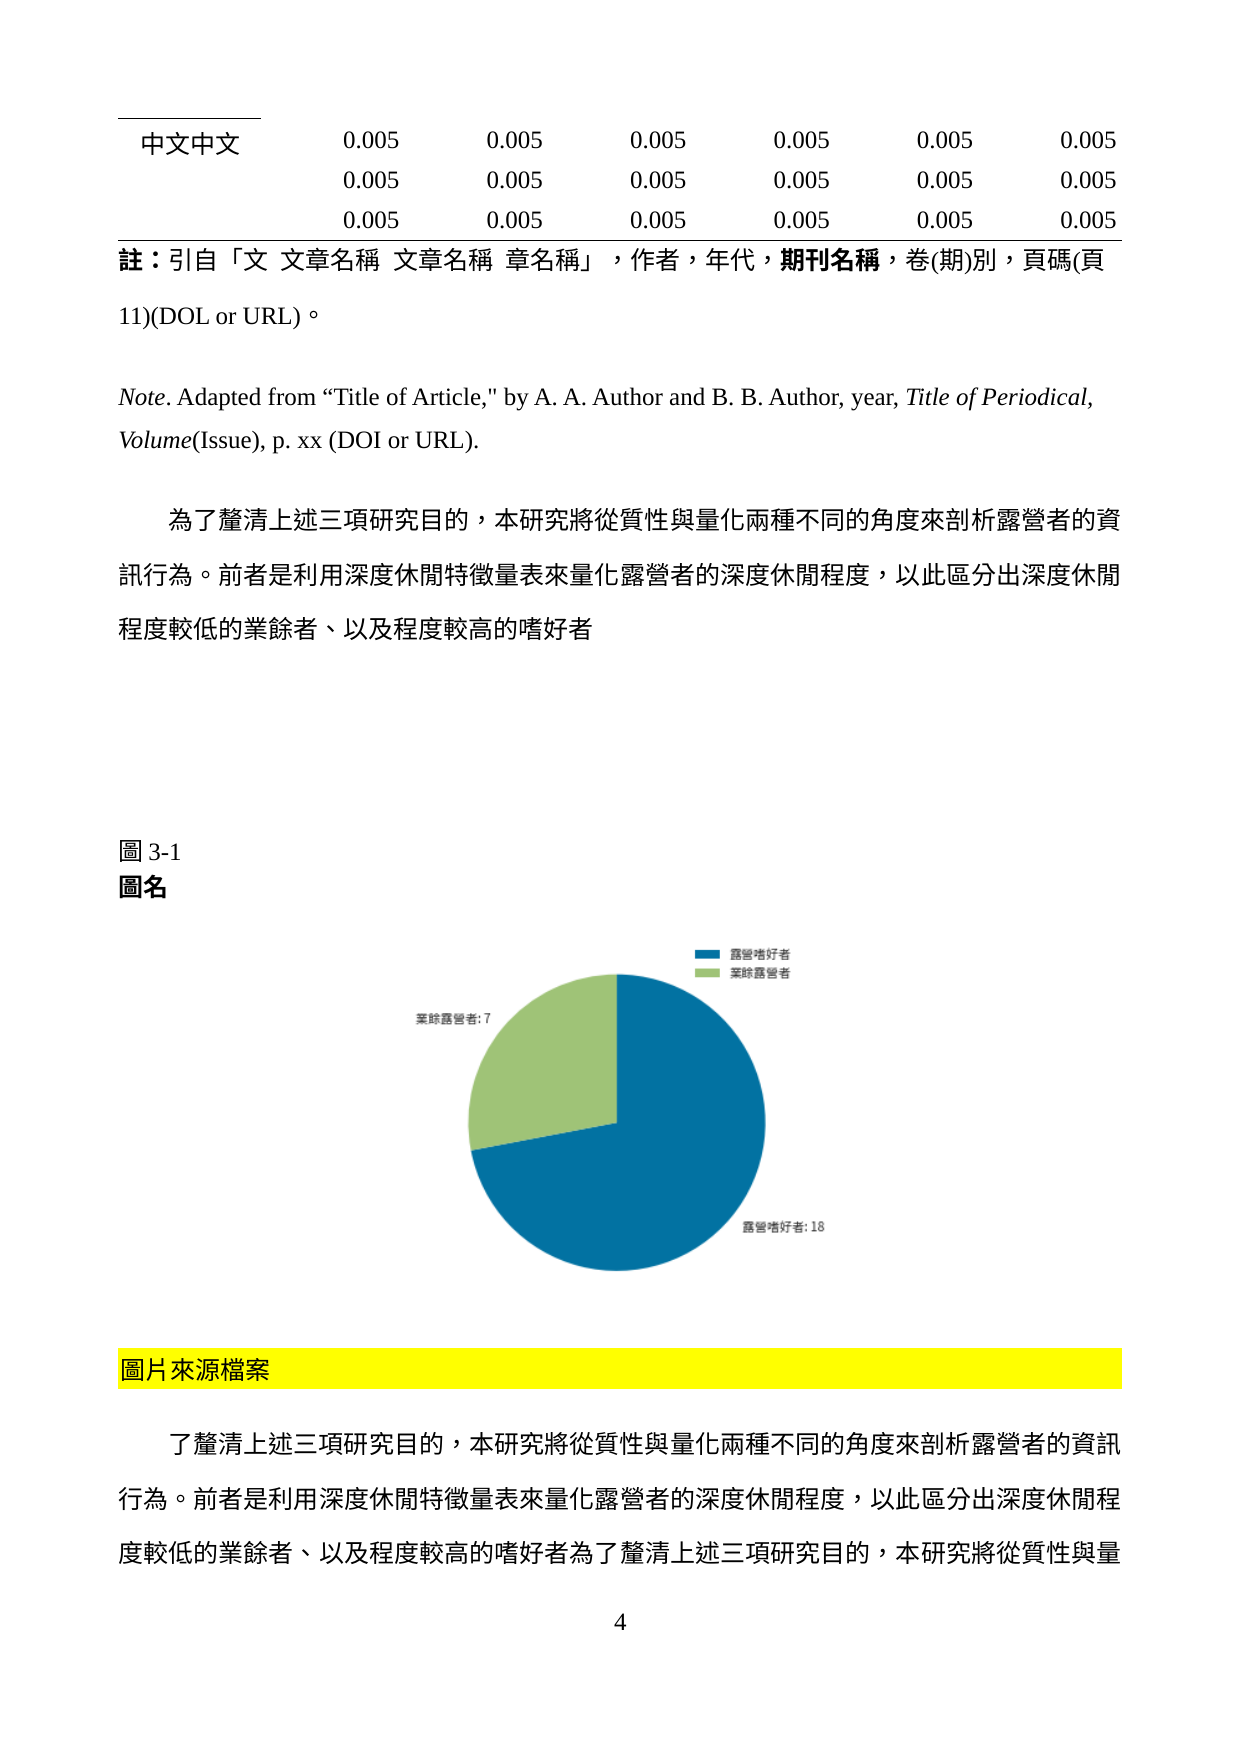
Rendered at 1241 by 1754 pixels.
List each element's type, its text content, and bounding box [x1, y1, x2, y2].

table_cell 0.005 [692, 159, 835, 199]
table_cell 0.005 [548, 159, 692, 199]
text 圖3-1 圖名 [118, 832, 1122, 904]
picture [407, 929, 833, 1317]
table_cell 0.005 [405, 200, 548, 240]
text 註：引自「文 文章名稱 文章名稱 章名稱」，作者，年代，期刊名稱，卷(期)別，頁碼(頁11)(DOL or URL)。 [118, 241, 1122, 331]
table_cell 0.005 [979, 200, 1122, 240]
table_cell 0.005 [692, 200, 835, 240]
text 為了釐清上述三項研究目的，本研究將從質性與量化兩種不同的角度來剖析露營者的資訊行為。前者是利用深度休閒特徵量表來量化露營者的深度休閒程度，以此區分出深度休閒程度較低的業餘者、以及程度較高的嗜好者 [118, 501, 1122, 646]
table_cell 0.005 [979, 118, 1122, 159]
table_cell 0.005 [405, 118, 548, 159]
text 了釐清上述三項研究目的，本研究將從質性與量化兩種不同的角度來剖析露營者的資訊行為。前者是利用深度休閒特徵量表來量化露營者的深度休閒程度，以此區分出深度休閒程度較低的業餘者、以及程度較高的嗜好者為了釐清上述三項研究目的，本研究將從質性與量化兩種不同的角度來剖析露營者的資訊行為。前者是利用深度休閒特徵量表來量化露營者的深度休閒程度，以此區分出深度休閒程度較低的業餘者、以及程度較高的嗜好者為了釐清上述三項研究目的，本研究將從質性與量化兩種不同的角度來剖析露營者的資訊行為。前者是利用深度休閒特徵量表來量化露營者的深度休閒程度，以此區分出深度休閒程度較低的業餘者、以及程度較高的嗜好者為了釐清上述三項研究目的，本研究將從質性與量化兩種不同的角度來剖析露營者的資訊行為。前者是利用深度休閒特徵量表來量化露營者的深度休閒程度，以此區分出深度休閒程度較低的業餘者、以及程度較高的嗜好者為了釐清上述三項研究目的，本研究將從質性與量化兩種不同的角度來剖析露營者的資訊行為。前者是利用深度休閒特徵量表來量化露營者的深度休閒程度，以此區分出深度休閒程度較低的業餘者、以及程度較高的嗜好者為了釐清上述三項研究目的，本研究將從質性與量化兩種不同的角度來剖析露營者的資訊行為。前者是利用深度休閒特徵量表來量化露營者的深度休閒程度，以此區分出深度休閒程度較低的業餘者、以及程度較高的嗜好者 [118, 1425, 1122, 1570]
table_cell 0.005 [261, 118, 405, 159]
text Note. Adapted from “Title of Article," by A. A. Author and B. B. Author, year, Title of Periodical, Volume(Issue), p. xx (DOI or URL). [118, 382, 1122, 454]
table_cell 中文中文 [118, 119, 261, 240]
table_cell 0.005 [835, 118, 978, 159]
table_cell 0.005 [979, 159, 1122, 199]
text 圖片來源檔案 [118, 1348, 1122, 1389]
table_cell 0.005 [261, 159, 405, 199]
table_cell 0.005 [261, 200, 405, 240]
table_cell 0.005 [692, 118, 835, 159]
table_cell 0.005 [548, 118, 692, 159]
table_cell 0.005 [548, 200, 692, 240]
table_cell 0.005 [835, 200, 978, 240]
table_cell 0.005 [405, 159, 548, 199]
table_cell 0.005 [835, 159, 978, 199]
